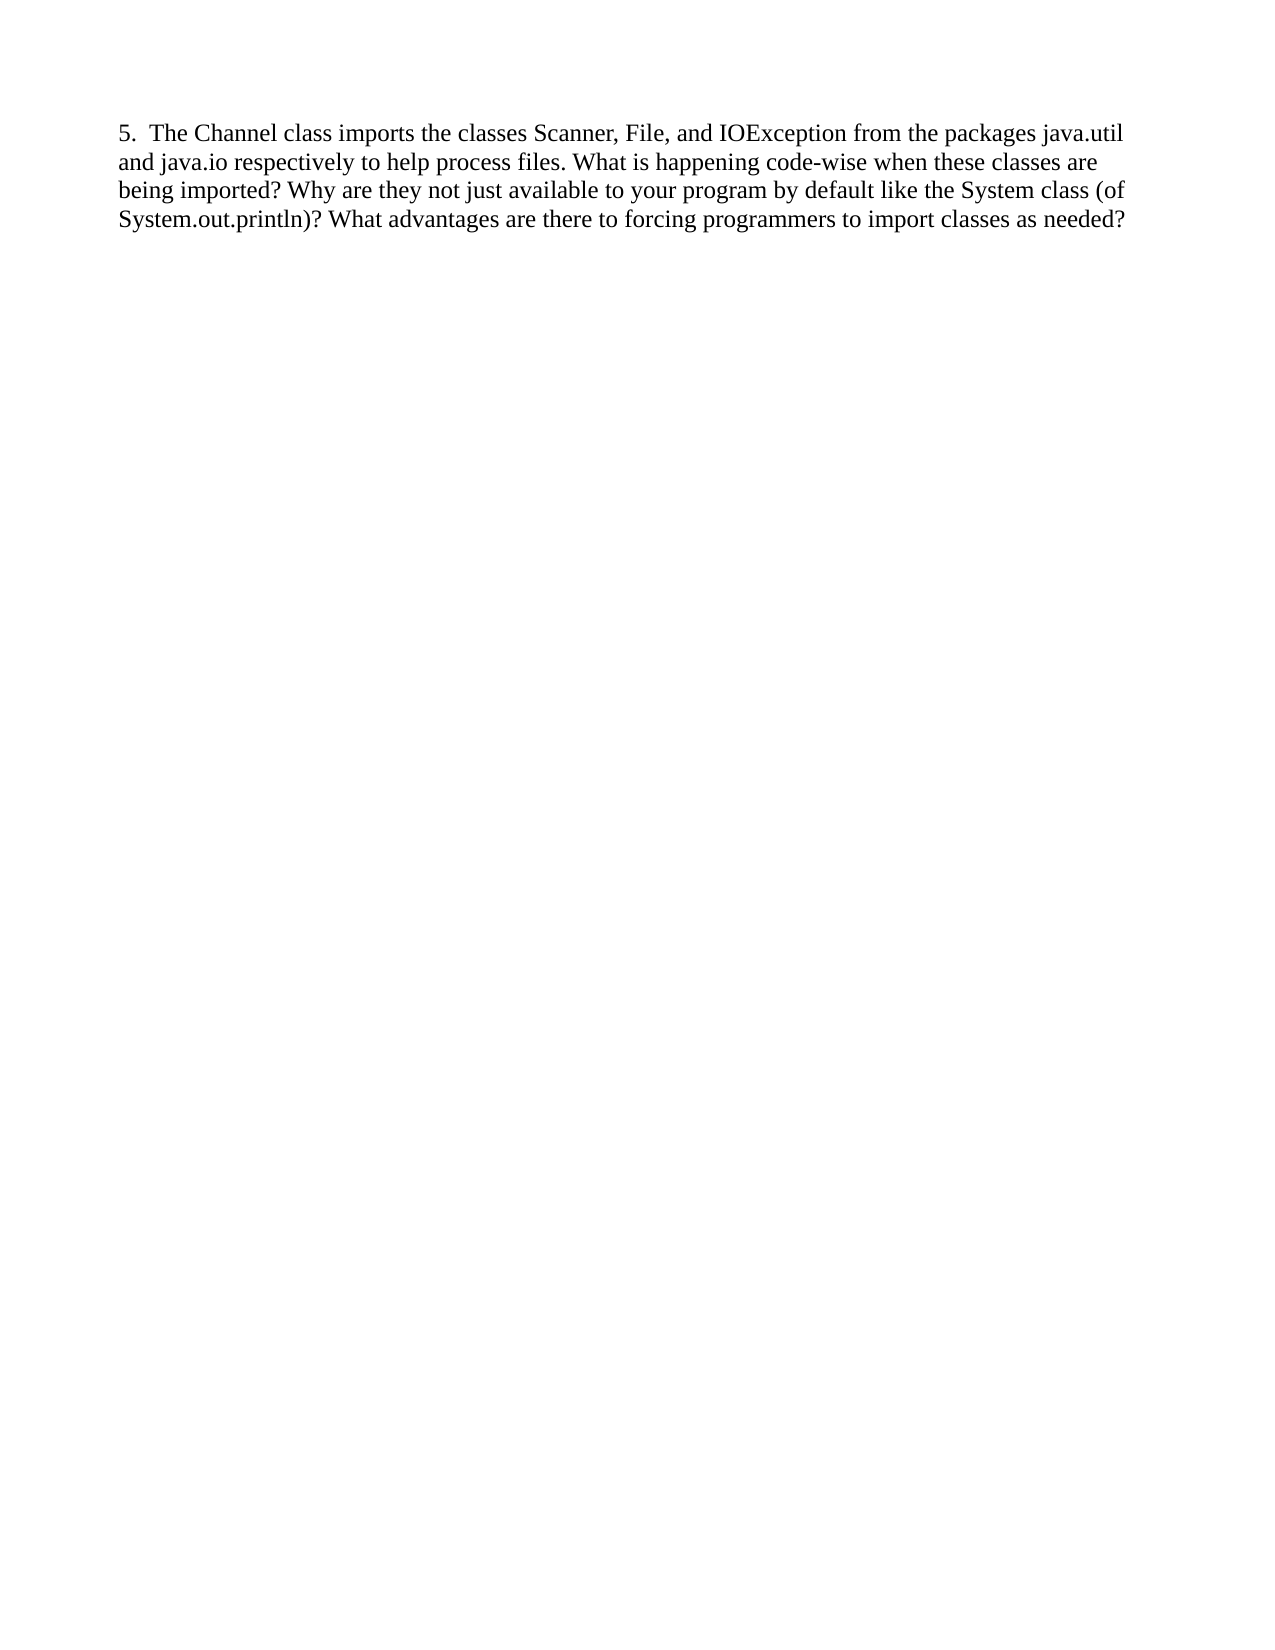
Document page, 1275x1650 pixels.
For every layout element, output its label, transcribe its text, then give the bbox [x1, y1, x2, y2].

text 5. The Channel class imports the classes Scanner, File, and IOException from the packages java.util and java.io respectively to help process files. What is happening code-wise when these classes are being imported? Why are they not just available to your program by default like the System class (of System.out.println)? What advantages are there to forcing programmers to import classes as needed? [118, 118, 1157, 233]
